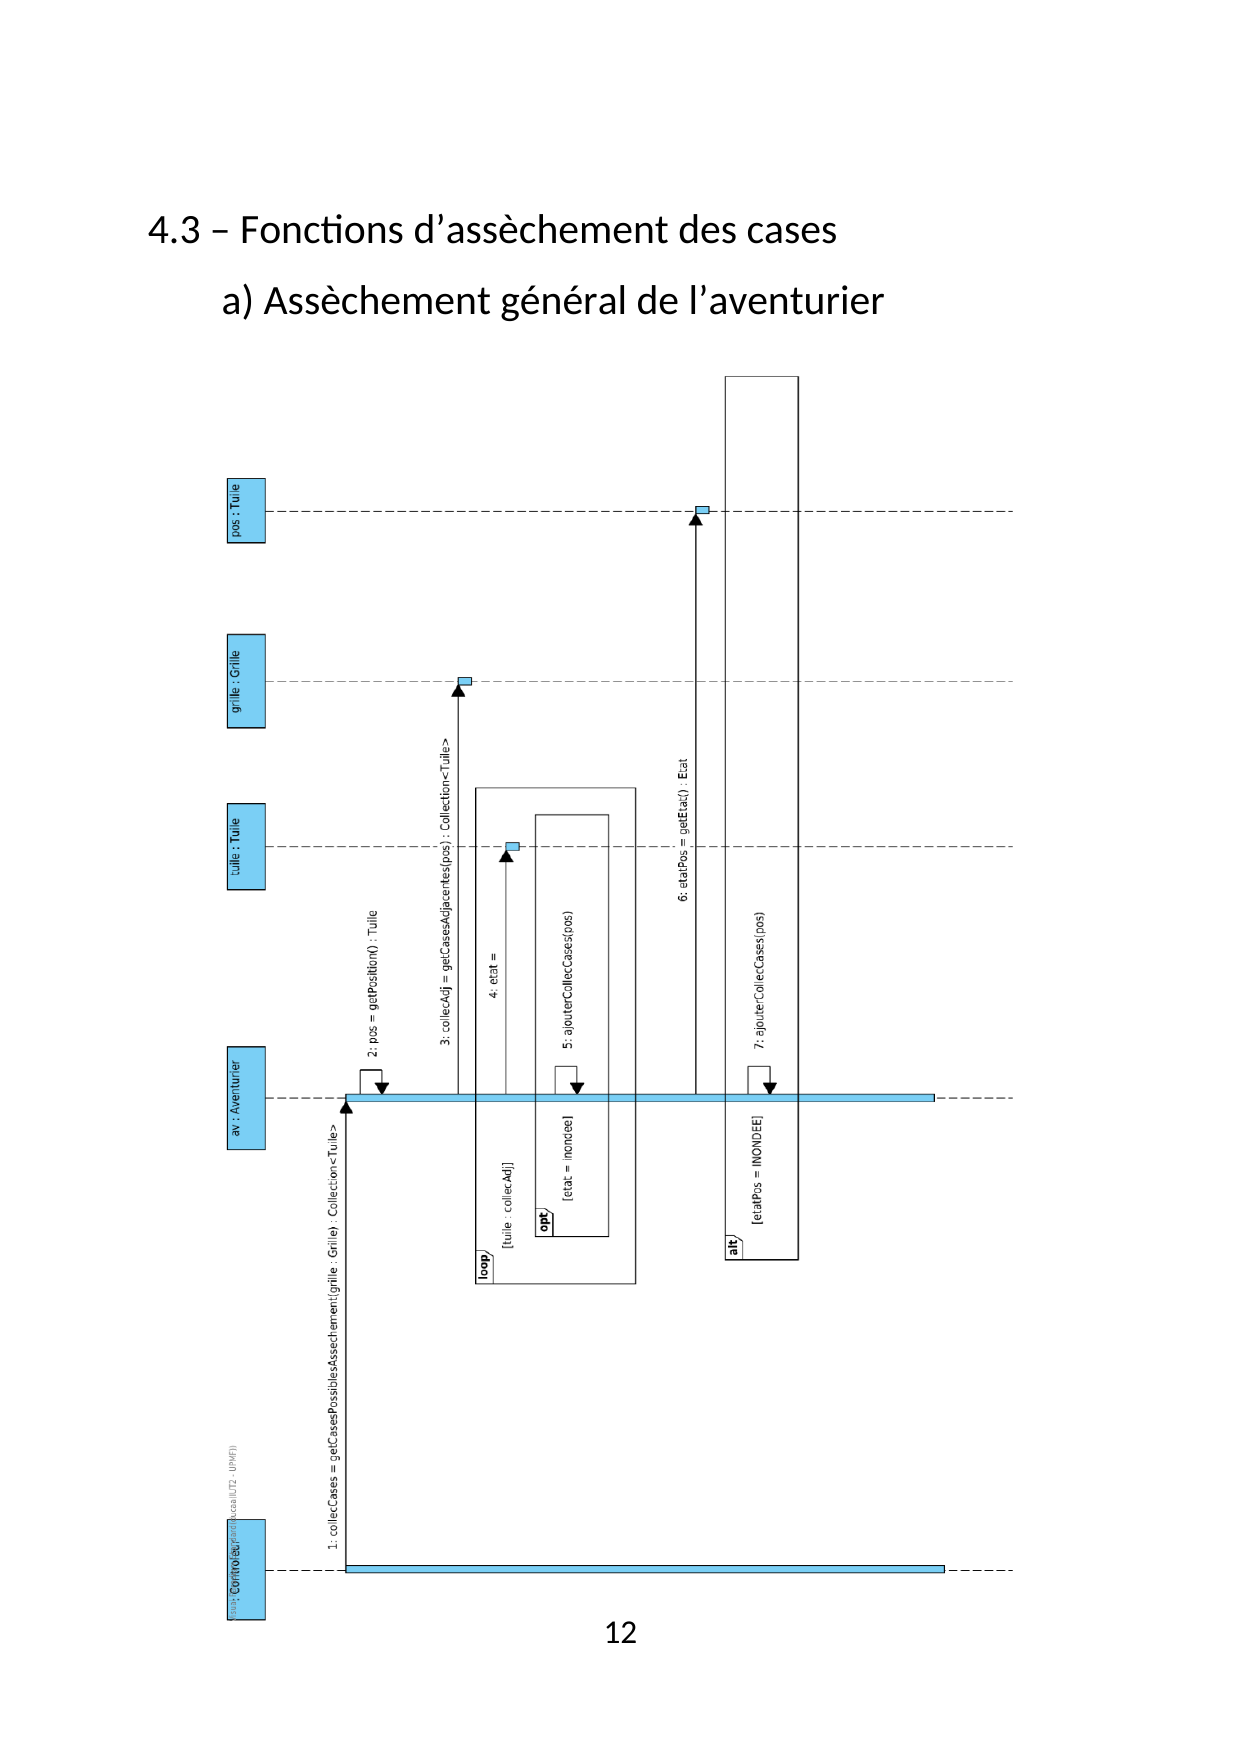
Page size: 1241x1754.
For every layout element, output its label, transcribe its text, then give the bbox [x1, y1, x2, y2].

text a) Assèchement général de l’aventurier [148, 274, 1093, 325]
text 4.3 – Fonctions d’assèchement des cases [148, 203, 1093, 253]
picture [225, 374, 1016, 1621]
